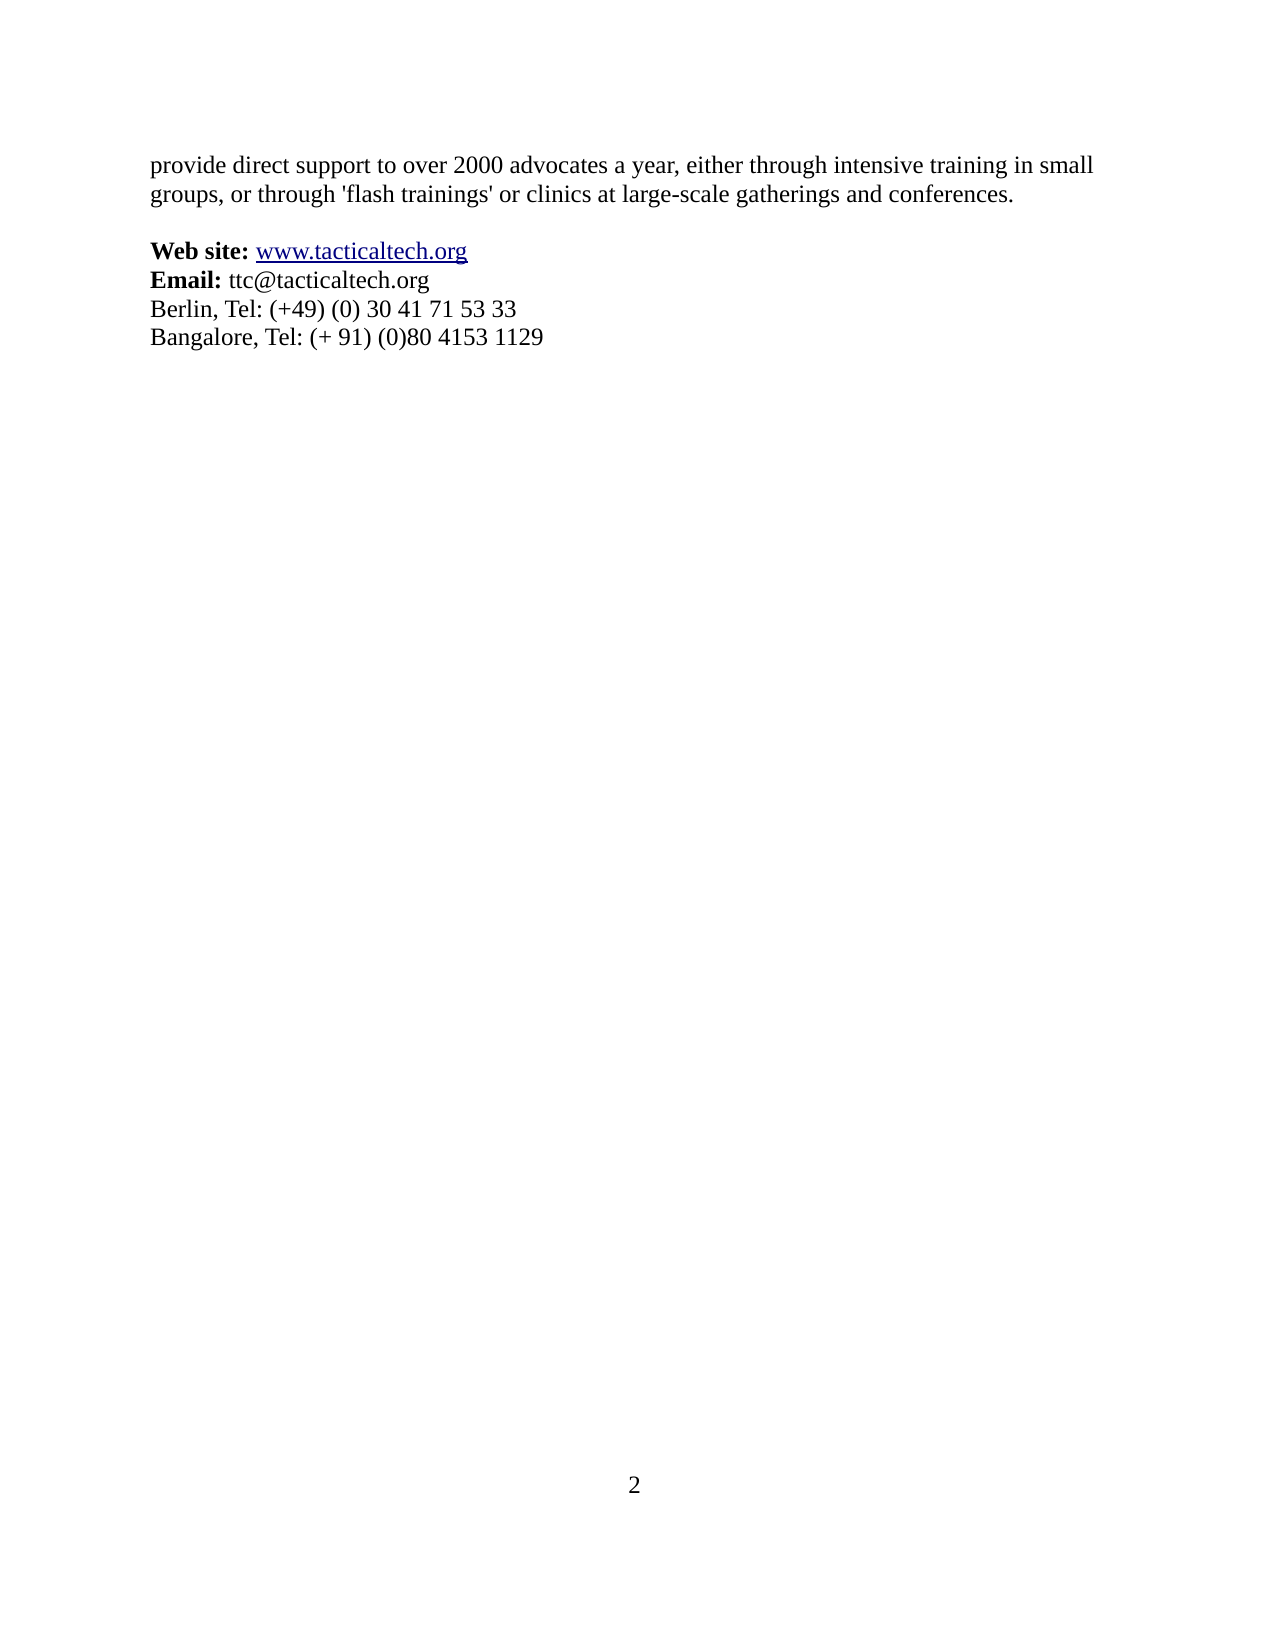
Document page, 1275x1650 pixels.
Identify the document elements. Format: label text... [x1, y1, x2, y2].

text provide direct support to over 2000 advocates a year, either through intensive training in small groups, or through 'flash trainings' or clinics at large-scale gatherings and conferences. Web site: www.tacticaltech.org Email: ttc@tacticaltech.org Berlin, Tel: (+49) (0) 30 41 71 53 33 Bangalore, Tel: (+ 91) (0)80 4153 1129 [150, 150, 1125, 351]
